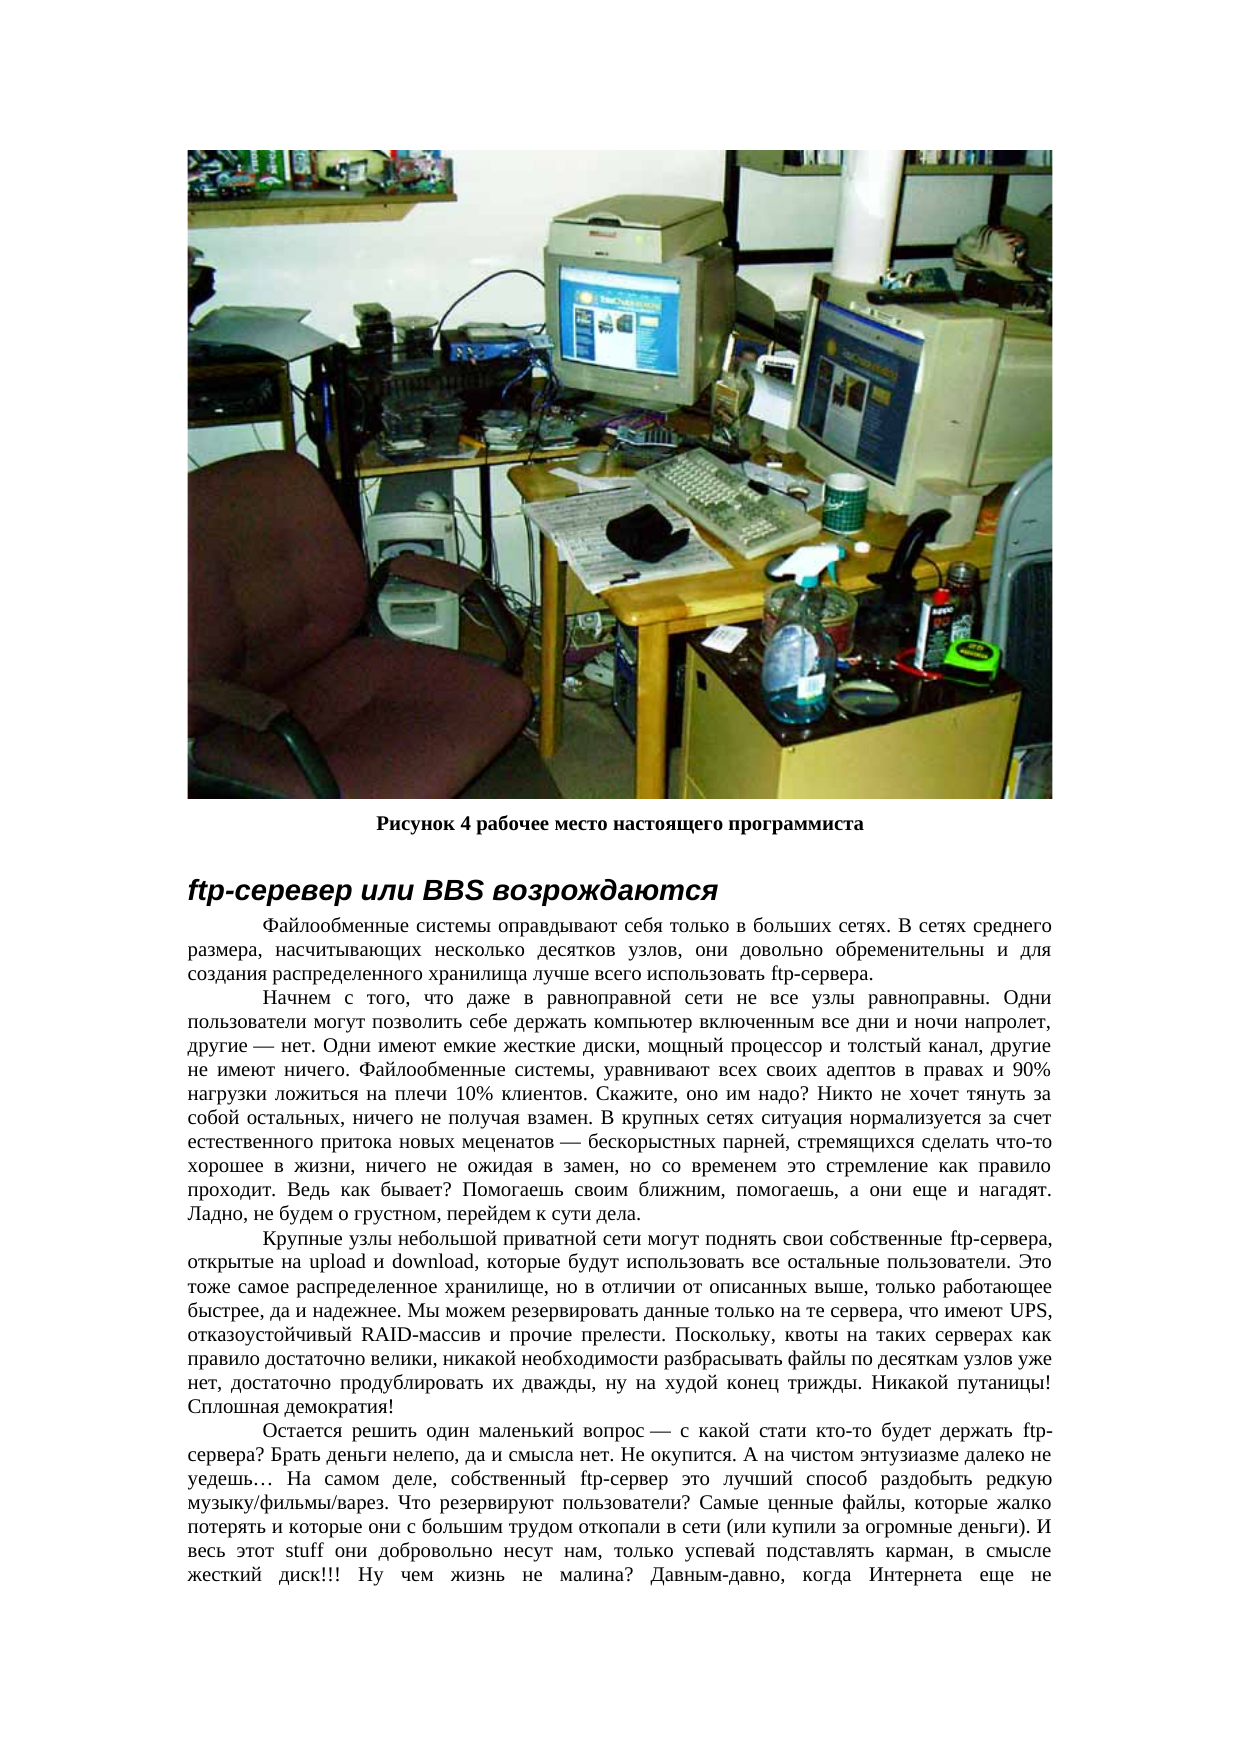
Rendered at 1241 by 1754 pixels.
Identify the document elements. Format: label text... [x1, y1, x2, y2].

picture [187, 150, 1053, 799]
text Файлообменные системы оправдывают себя только в больших сетях. В сетях среднего размера, насчитывающих несколько десятков узлов, они довольно обременительны и для создания распределенного хранилища лучше всего использовать ftp-сервера. [187, 913, 1053, 985]
subtitle ftp-серевер или BBS возрождаются [187, 873, 1053, 906]
text Остается решить один маленький вопрос — с какой стати кто-то будет держать ftp-сервера? Брать деньги нелепо, да и смысла нет. Не окупится. А на чистом энтузиазме далеко не уедешь… На самом деле, собственный ftp-сервер это лучший способ раздобыть редкую музыку/фильмы/варез. Что резервируют пользователи? Самые ценные файлы, которые жалко потерять и которые они с большим трудом откопали в сети (или купили за огромные деньги). И весь этот stuff они добровольно несут нам, только успевай подставлять карман, в смысле жесткий диск!!! Ну чем жизнь не малина? Давным-давно, когда Интернета еще не [187, 1418, 1053, 1586]
text Рисунок 4 рабочее место настоящего программиста [187, 811, 1053, 835]
text Начнем с того, что даже в равноправной сети не все узлы равноправны. Одни пользователи могут позволить себе держать компьютер включенным все дни и ночи напролет, другие — нет. Одни имеют емкие жесткие диски, мощный процессор и толстый канал, другие не имеют ничего. Файлообменные системы, уравнивают всех своих адептов в правах и 90% нагрузки ложиться на плечи 10% клиентов. Скажите, оно им надо? Никто не хочет тянуть за собой остальных, ничего не получая взамен. В крупных сетях ситуация нормализуется за счет естественного притока новых меценатов — бескорыстных парней, стремящихся сделать что-то хорошее в жизни, ничего не ожидая в замен, но со временем это стремление как правило проходит. Ведь как бывает? Помогаешь своим ближним, помогаешь, а они еще и нагадят. Ладно, не будем о грустном, перейдем к сути дела. [187, 985, 1053, 1225]
text Крупные узлы небольшой приватной сети могут поднять свои собственные ftp-сервера, открытые на upload и download, которые будут использовать все остальные пользователи. Это тоже самое распределенное хранилище, но в отличии от описанных выше, только работающее быстрее, да и надежнее. Мы можем резервировать данные только на те сервера, что имеют UPS, отказоустойчивый RAID-массив и прочие прелести. Поскольку, квоты на таких серверах как правило достаточно велики, никакой необходимости разбрасывать файлы по десяткам узлов уже нет, достаточно продублировать их дважды, ну на худой конец трижды. Никакой путаницы! Сплошная демократия! [187, 1225, 1053, 1418]
